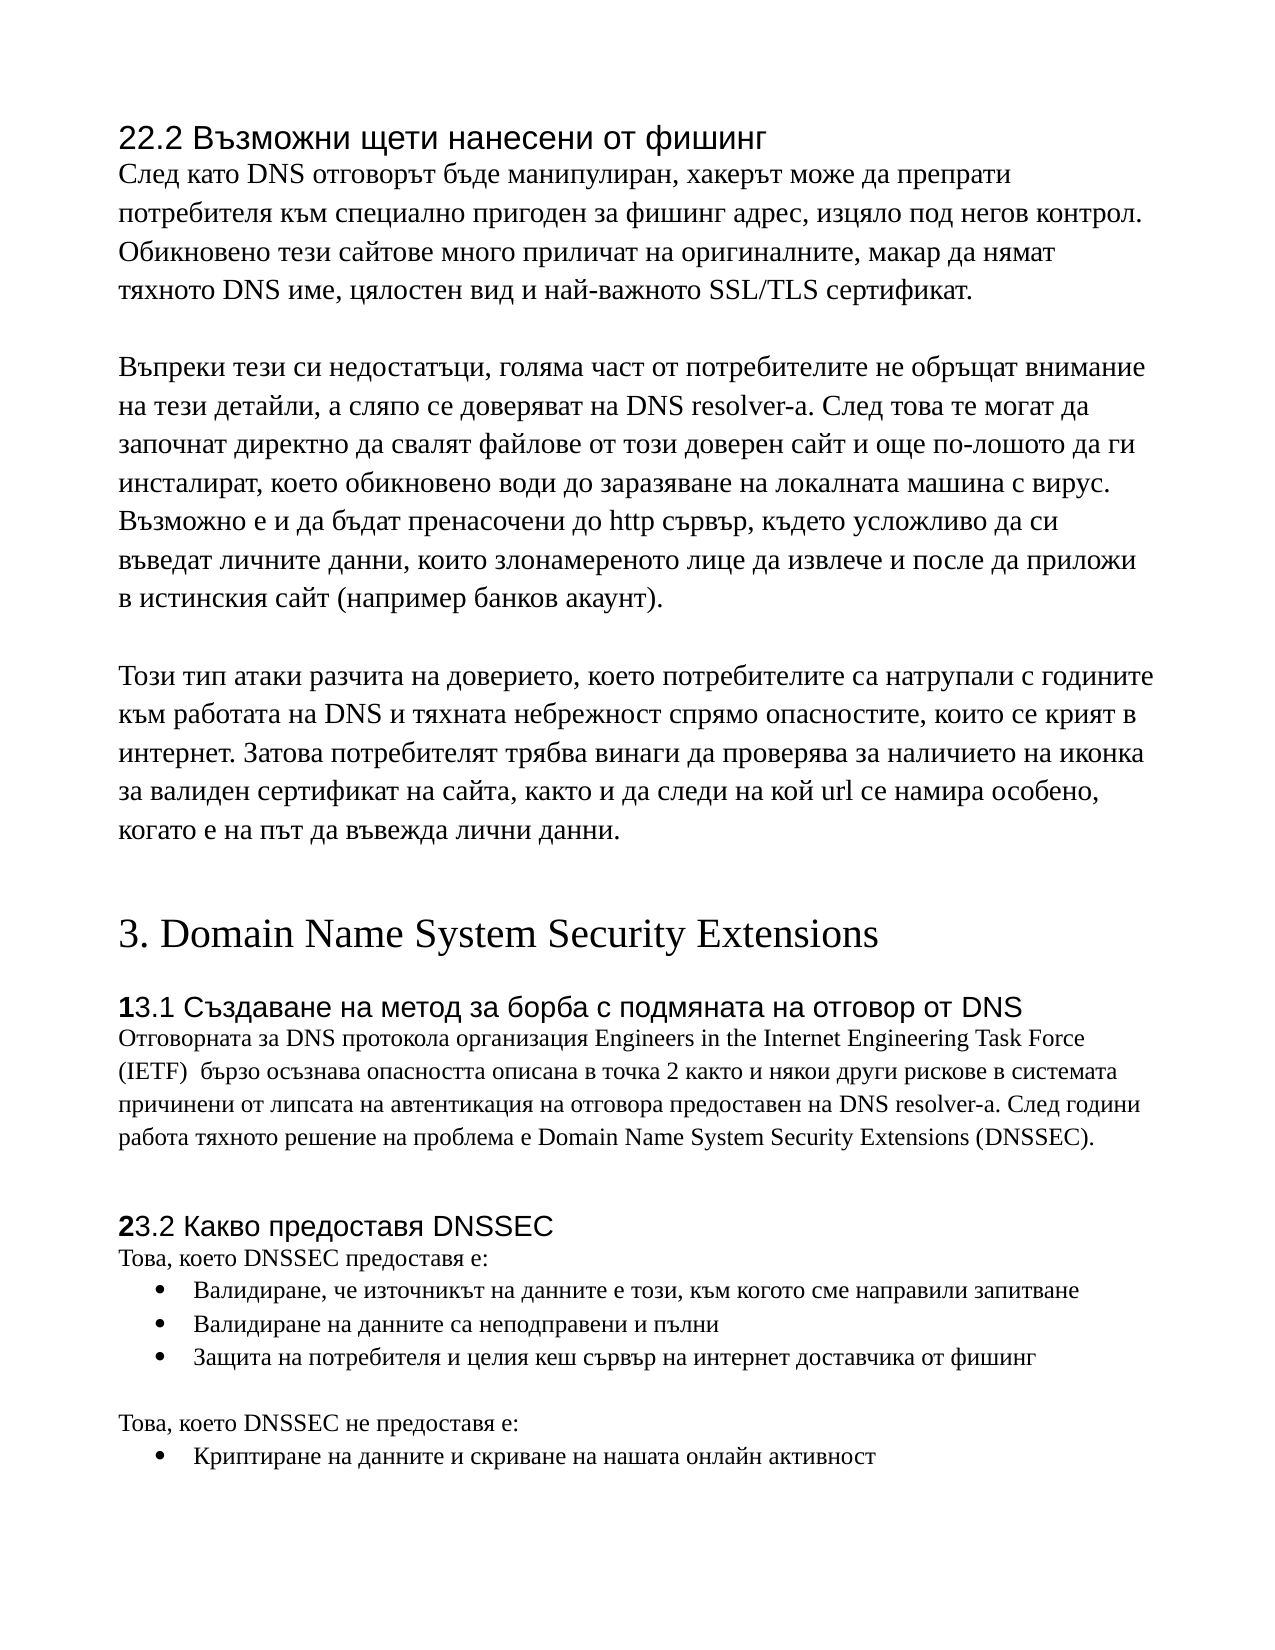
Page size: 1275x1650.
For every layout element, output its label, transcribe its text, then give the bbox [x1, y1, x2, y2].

text Отговорната за DNS протокола организация Engineers in the Internet Engineering Task Force (IETF) бързо осъзнава опасността описана в точка 2 както и някои други рискове в системата причинени от липсата на автентикация на отговора предоставен на DNS resolver-а. След години работа тяхното решение на проблема е Domain Name System Security Extensions (DNSSEC). [118, 1023, 1157, 1151]
text След като DNS отговорът бъде манипулиран, хакерът може да препрати потребителя към специално пригоден за фишинг адрес, изцяло под негов контрол. Обикновено тези сайтове много приличат на оригиналните, макар да нямат тяхното DNS име, цялостен вид и най-важното SSL/TLS сертификат. [118, 157, 1157, 306]
subtitle 3.2 Какво предоставя DNSSEC [118, 1209, 1157, 1243]
text Въпреки тези си недостатъци, голяма част от потребителите не обръщат внимание на тези детайли, а сляпо се доверяват на DNS resolver-a. След това те могат да започнат директно да свалят файлове от този доверен сайт и още по-лошото да ги инсталират, което обикновено води до заразяване на локалната машина с вирус. Възможно е и да бъдат пренасочени до http сървър, където усложливо да си въведат личните данни, които злонамереното лице да извлече и после да приложи в истинския сайт (например банков акаунт). [118, 349, 1157, 614]
text Този тип атаки разчита на доверието, което потребителите са натрупали с годините към работата на DNS и тяхната небрежност спрямо опасностите, които се крият в интернет. Затова потребителят трябва винаги да проверява за наличието на иконка за валиден сертификат на сайта, както и да следи на кой url се намира особено, когато е на път да въвежда лични данни. [118, 658, 1157, 845]
text Това, което DNSSEC предоставя е: [118, 1243, 1157, 1271]
subtitle 3.1 Създаване на метод за борба с подмяната на отговор от DNS [118, 989, 1157, 1023]
list Криптиране на данните и скриване на нашата онлайн активност [156, 1441, 1157, 1469]
text Това, което DNSSEC не предоставя е: [118, 1408, 1157, 1436]
subtitle 2.2 Възможни щети нанесени от фишинг [118, 118, 1157, 157]
subtitle 3. Domain Name System Security Extensions [118, 908, 1157, 956]
list Валидиране, че източникът на данните е този, към когото сме направили запитване [156, 1276, 1157, 1304]
list Защита на потребителя и целия кеш сървър на интернет доставчика от фишинг [156, 1342, 1157, 1370]
list Валидиране на данните са неподправени и пълни [156, 1309, 1157, 1337]
